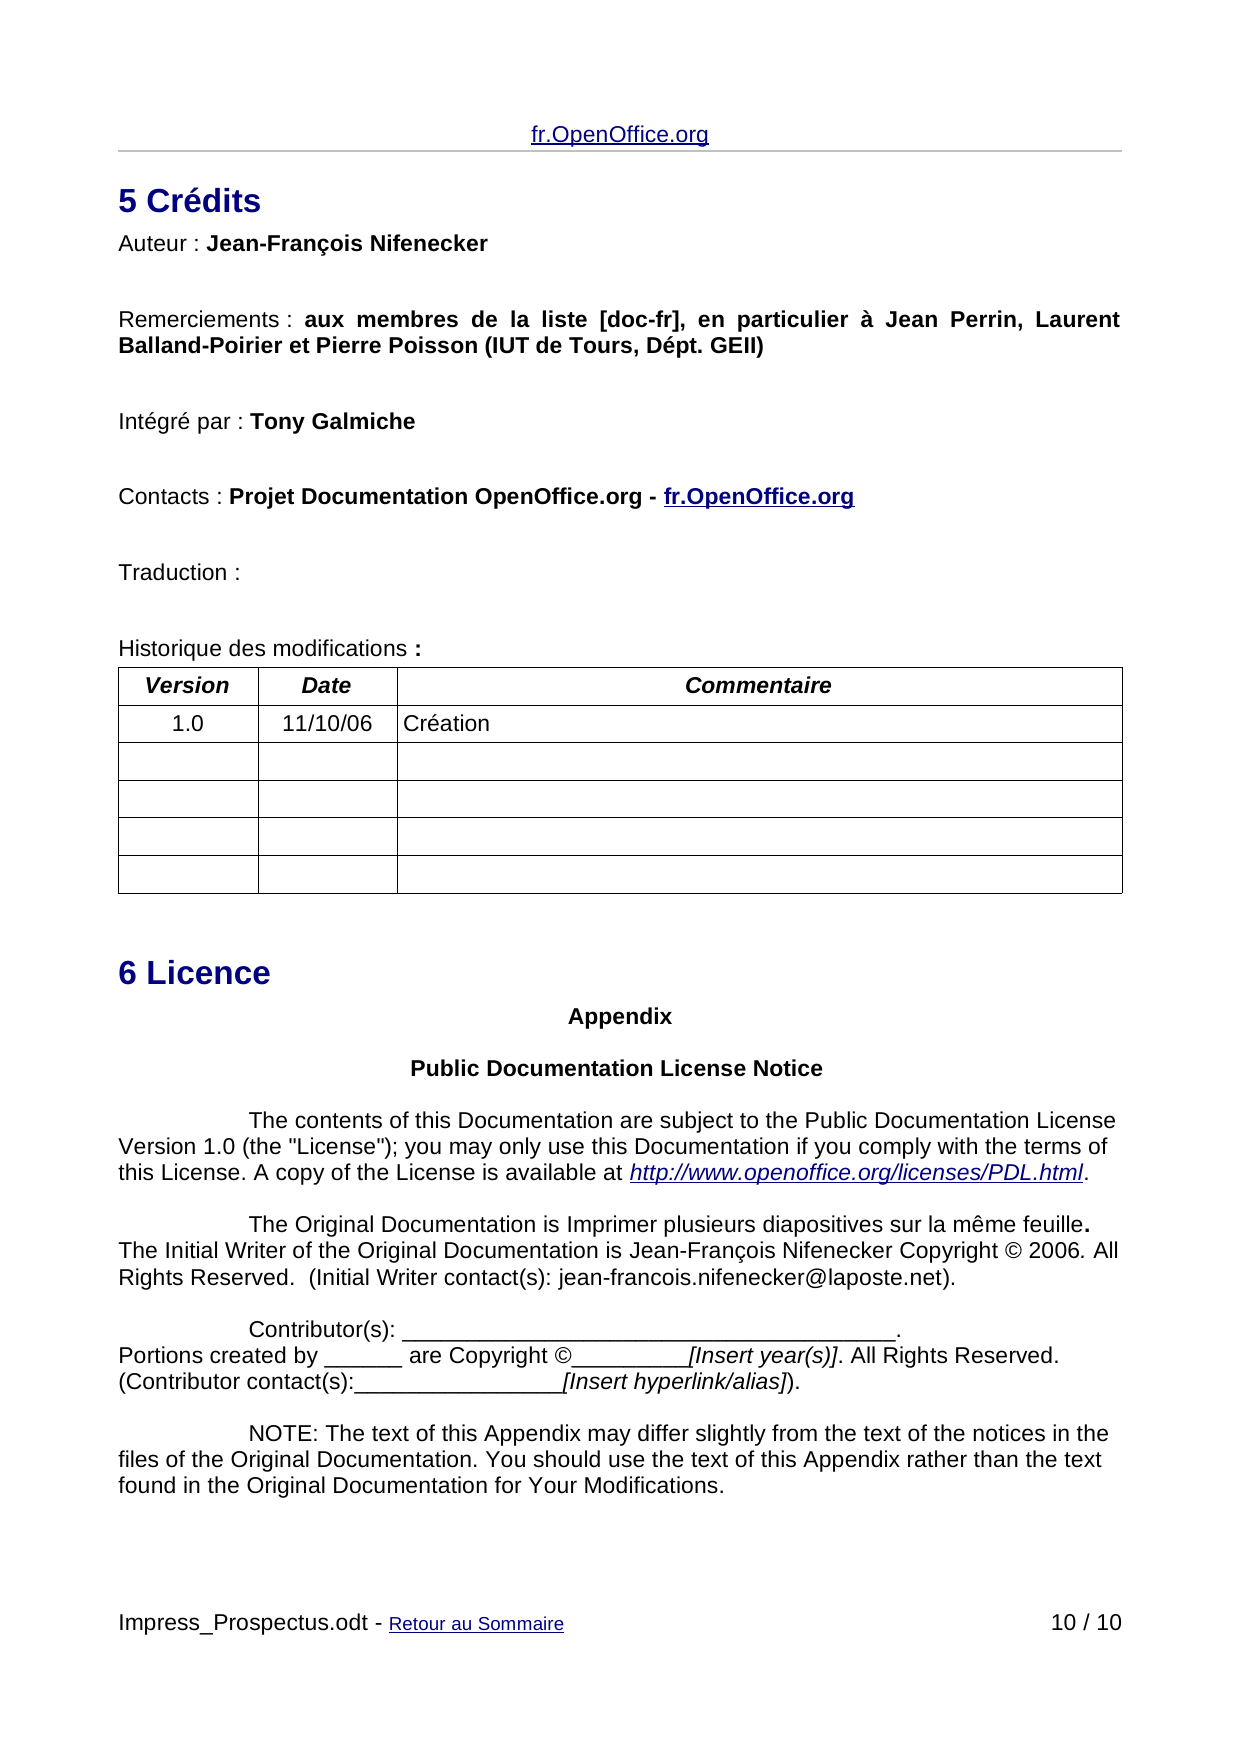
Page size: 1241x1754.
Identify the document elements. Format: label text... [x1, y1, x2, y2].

text The contents of this Documentation are subject to the Public Documentation License Version 1.0 (the "License"); you may only use this Documentation if you comply with the terms of this License. A copy of the License is available at http://www.openoffice.org/licenses/PDL.html. [118, 1108, 1122, 1186]
text Contributor(s): ______________________________________. [118, 1316, 1122, 1342]
table_header Commentaire [398, 668, 1122, 705]
text Intégré par : Tony Galmiche [118, 408, 1122, 434]
table_cell [119, 856, 258, 893]
text Traduction : [118, 559, 1122, 585]
table_cell [259, 818, 397, 855]
text Remerciements : aux membres de la liste [doc-fr], en particulier à Jean Perrin, Laurent Balland-Poirier et Pierre Poisson (IUT de Tours, Dépt. GEII) [118, 306, 1122, 358]
table_header Version [119, 668, 258, 705]
table_cell [398, 781, 1122, 817]
table_cell [119, 818, 258, 855]
subtitle Crédits [118, 182, 1122, 219]
table_cell [398, 818, 1122, 855]
text NOTE: The text of this Appendix may differ slightly from the text of the notices in the files of the Original Documentation. You should use the text of this Appendix rather than the text found in the Original Documentation for Your Modifications. [118, 1420, 1122, 1498]
text Contacts : Projet Documentation OpenOffice.org - fr.OpenOffice.org [118, 484, 1122, 510]
table_cell [259, 781, 397, 817]
text Public Documentation License Notice [118, 1056, 1122, 1082]
text The Original Documentation is Imprimer plusieurs diapositives sur la même feuille. The Initial Writer of the Original Documentation is Jean-François Nifenecker Copyright © 2006. All Rights Reserved. (Initial Writer contact(s): jean-francois.nifenecker@laposte.net). [118, 1212, 1122, 1290]
text Historique des modifications : [118, 635, 1122, 661]
table_cell Création [398, 706, 1122, 742]
text Portions created by ______ are Copyright ©_________[Insert year(s)]. All Rights Reserved. (Contributor contact(s):________________[Insert hyperlink/alias]). [118, 1342, 1122, 1394]
text Auteur : Jean-François Nifenecker [118, 231, 1122, 257]
table_header Date [259, 668, 397, 705]
table_cell [119, 743, 258, 780]
table_cell 1.0 [119, 706, 258, 742]
table_cell 11/10/06 [259, 706, 397, 742]
table_cell [119, 781, 258, 817]
text Appendix [118, 1003, 1122, 1029]
table_cell [259, 856, 397, 893]
subtitle Licence [118, 954, 1122, 992]
table_cell [398, 743, 1122, 780]
table_cell [398, 856, 1122, 893]
table_cell [259, 743, 397, 780]
